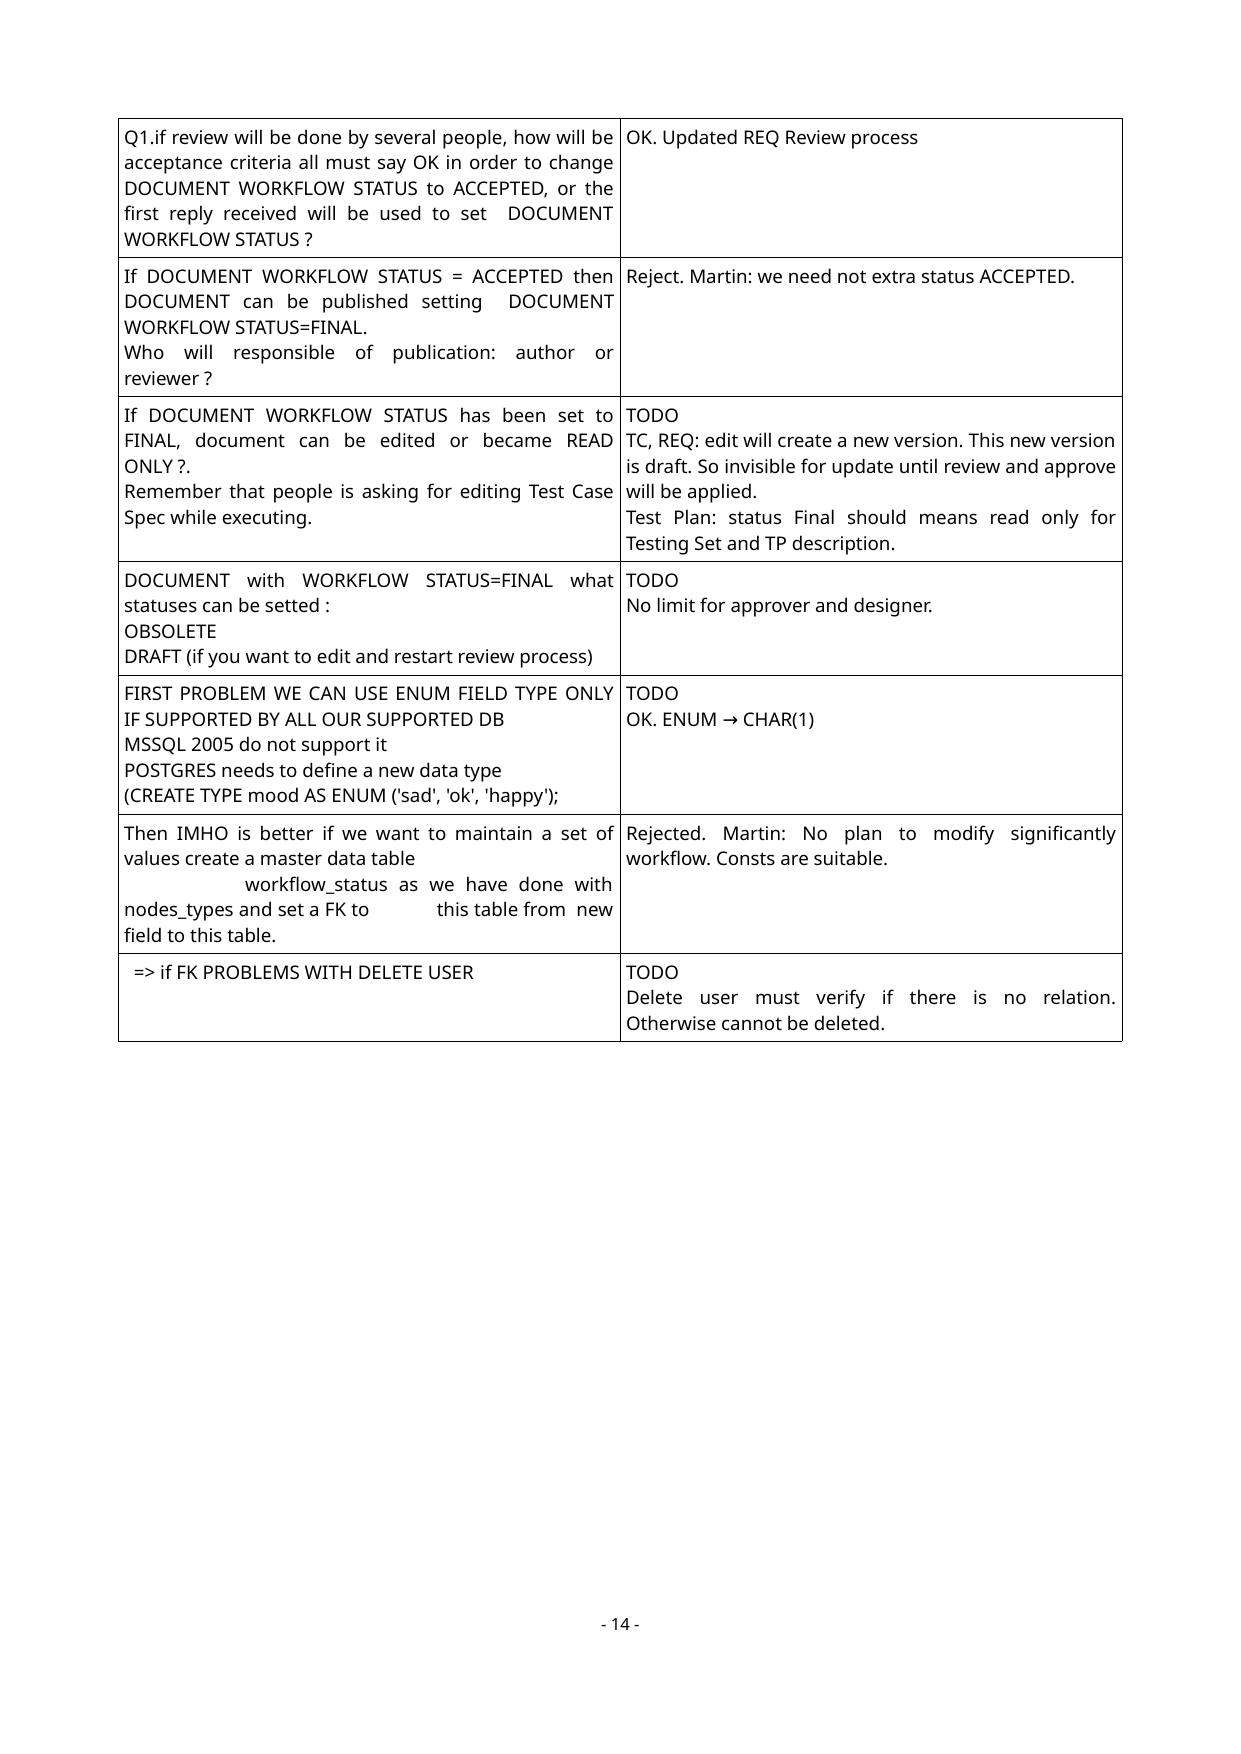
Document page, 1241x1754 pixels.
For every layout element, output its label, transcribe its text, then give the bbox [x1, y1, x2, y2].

table_cell OK. Updated REQ Review process [621, 119, 1122, 257]
table_cell TODO No limit for approver and designer. [621, 562, 1122, 675]
table_cell TODO TC, REQ: edit will create a new version. This new version is draft. So invisible for update until review and approve will be applied. Test Plan: status Final should means read only for Testing Set and TP description. [621, 397, 1122, 561]
table_cell Q1.if review will be done by several people, how will be acceptance criteria all must say OK in order to change DOCUMENT WORKFLOW STATUS to ACCEPTED, or the first reply received will be used to set DOCUMENT WORKFLOW STATUS ? [119, 119, 620, 257]
table_cell TODO Delete user must verify if there is no relation. Otherwise cannot be deleted. [621, 954, 1122, 1041]
table_cell DOCUMENT with WORKFLOW STATUS=FINAL what statuses can be setted : OBSOLETE DRAFT (if you want to edit and restart review process) [119, 562, 620, 675]
table_cell Reject. Martin: we need not extra status ACCEPTED. [621, 258, 1122, 396]
table_cell Then IMHO is better if we want to maintain a set of values create a master data table workflow_status as we have done with nodes_types and set a FK to this table from new field to this table. [119, 815, 620, 953]
table_cell Rejected. Martin: No plan to modify significantly workflow. Consts are suitable. [621, 815, 1122, 953]
table_cell TODO OK. ENUM → CHAR(1) [621, 676, 1122, 814]
table_cell If DOCUMENT WORKFLOW STATUS has been set to FINAL, document can be edited or became READ ONLY ?. Remember that people is asking for editing Test Case Spec while executing. [119, 397, 620, 561]
table_cell FIRST PROBLEM WE CAN USE ENUM FIELD TYPE ONLY IF SUPPORTED BY ALL OUR SUPPORTED DB MSSQL 2005 do not support it POSTGRES needs to define a new data type (CREATE TYPE mood AS ENUM ('sad', 'ok', 'happy'); [119, 676, 620, 814]
table_cell => if FK PROBLEMS WITH DELETE USER [119, 954, 620, 1041]
table_cell If DOCUMENT WORKFLOW STATUS = ACCEPTED then DOCUMENT can be published setting DOCUMENT WORKFLOW STATUS=FINAL. Who will responsible of publication: author or reviewer ? [119, 258, 620, 396]
